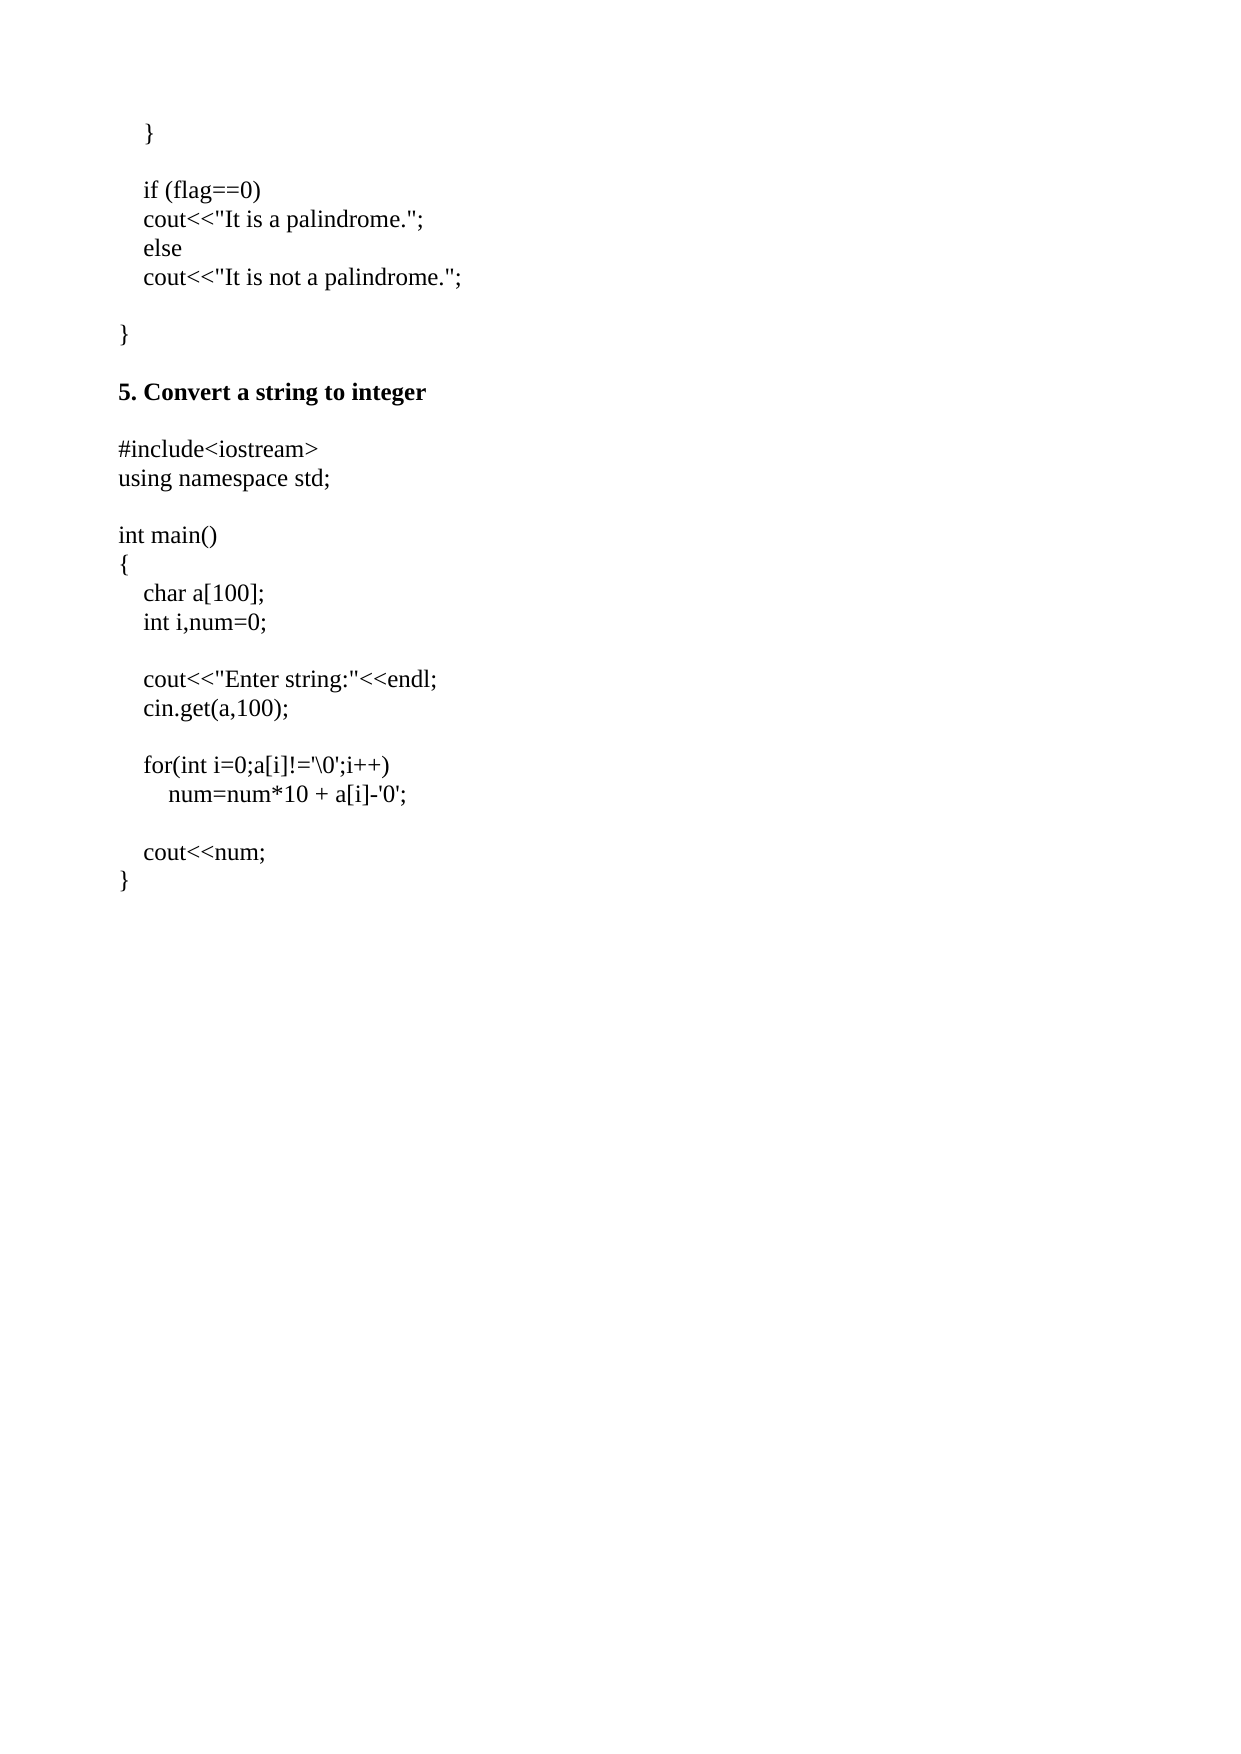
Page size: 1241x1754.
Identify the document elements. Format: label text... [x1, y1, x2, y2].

text else [118, 233, 1122, 262]
text if (flag==0) [118, 176, 1122, 204]
text cout<<"Enter string:"<<endl; [118, 664, 1122, 693]
text using namespace std; [118, 463, 1122, 492]
text 5. Convert a string to integer [118, 377, 1122, 406]
text cout<<"It is a palindrome."; [118, 204, 1122, 233]
text int i,num=0; [118, 607, 1122, 636]
text } [118, 866, 1122, 894]
text num=num*10 + a[i]-'0'; [118, 779, 1122, 808]
text { [118, 549, 1122, 578]
text for(int i=0;a[i]!='\0';i++) [118, 751, 1122, 779]
text cout<<"It is not a palindrome."; [118, 262, 1122, 291]
text cout<<num; [118, 837, 1122, 866]
text char a[100]; [118, 578, 1122, 607]
text #include<iostream> [118, 434, 1122, 463]
text cin.get(a,100); [118, 693, 1122, 722]
text int main() [118, 521, 1122, 549]
text } [118, 118, 1122, 147]
text } [118, 319, 1122, 348]
